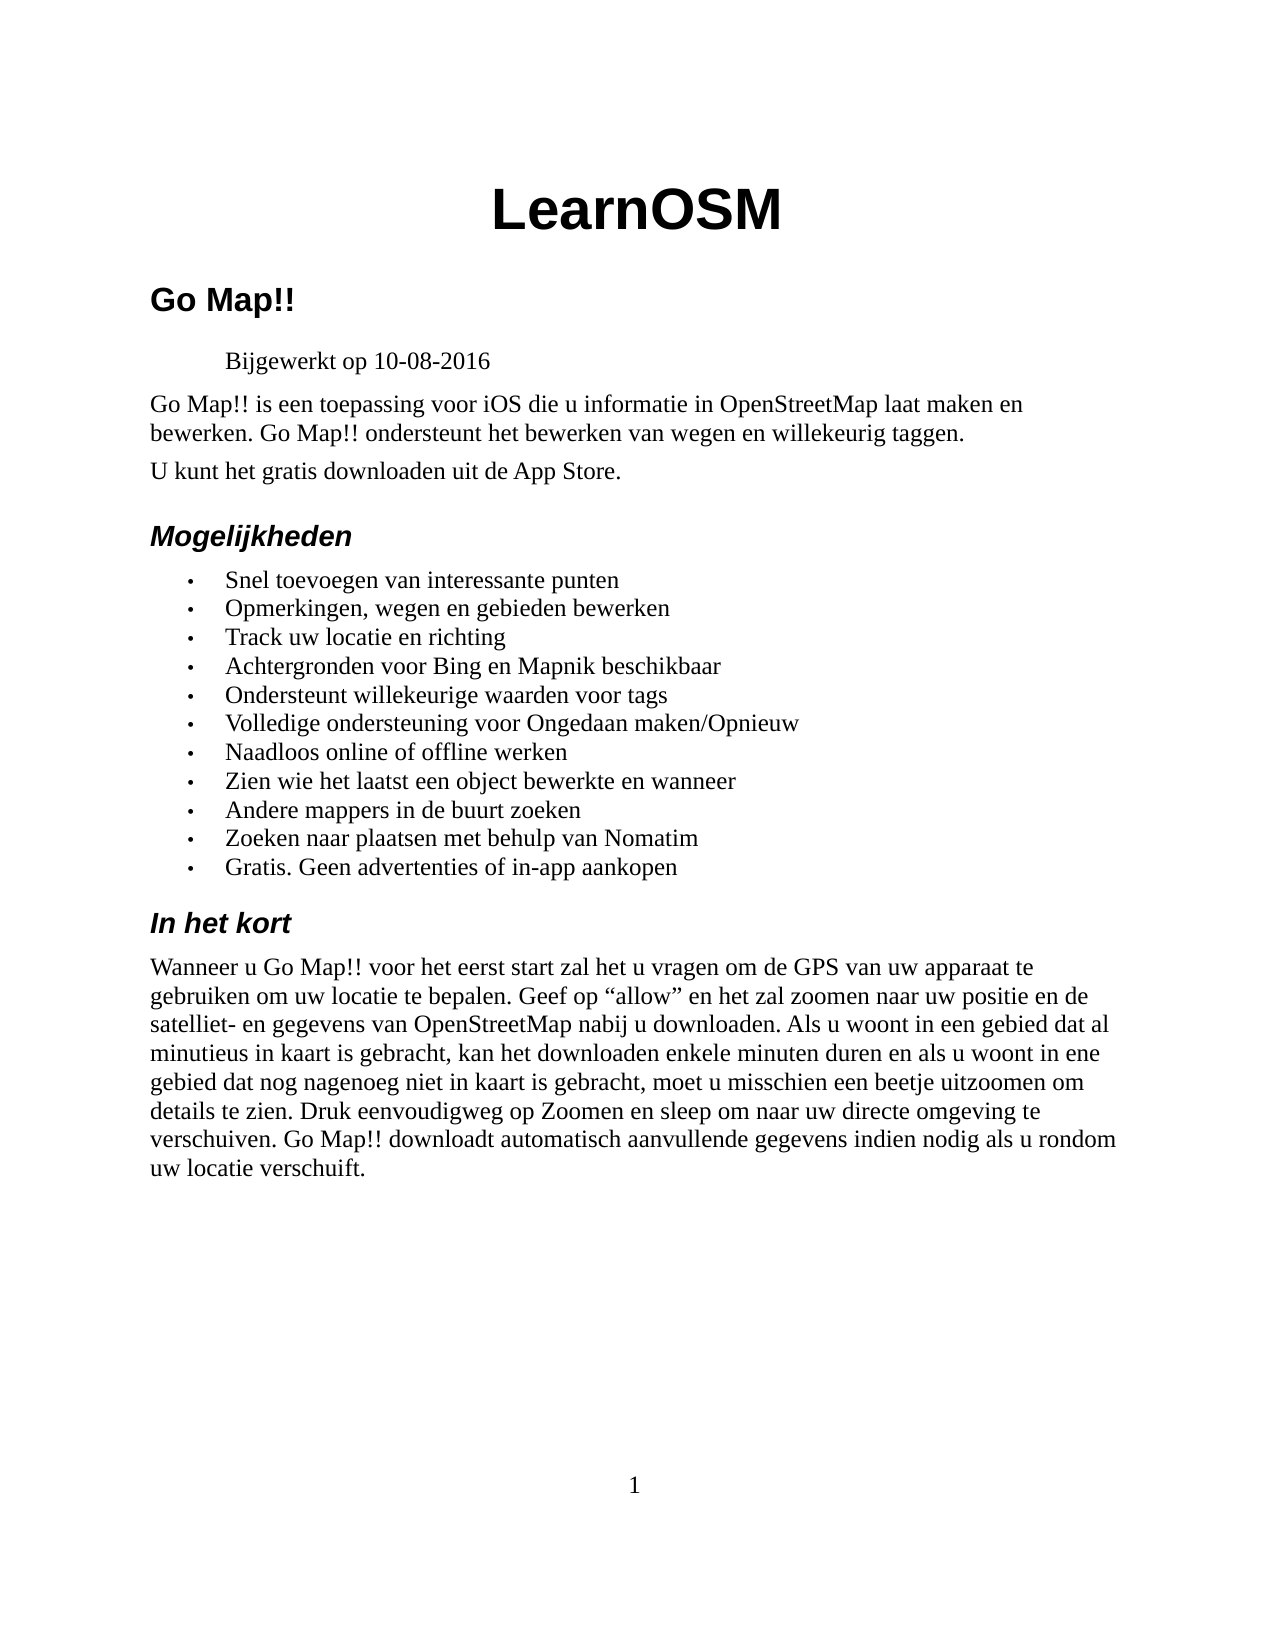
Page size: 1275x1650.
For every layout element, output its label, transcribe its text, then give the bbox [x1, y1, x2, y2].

list Ondersteunt willekeurige waarden voor tags [187, 680, 1125, 708]
list Opmerkingen, wegen en gebieden bewerken [187, 593, 1125, 622]
list Volledige ondersteuning voor Ongedaan maken/Opnieuw [187, 708, 1125, 737]
text Bijgewerkt op 10-08-2016 [225, 346, 1125, 374]
text Wanneer u Go Map!! voor het eerst start zal het u vragen om de GPS van uw apparaat te gebruiken om uw locatie te bepalen. Geef op “allow” en het zal zoomen naar uw positie en de satelliet- en gegevens van OpenStreetMap nabij u downloaden. Als u woont in een gebied dat al minutieus in kaart is gebracht, kan het downloaden enkele minuten duren en als u woont in ene gebied dat nog nagenoeg niet in kaart is gebracht, moet u misschien een beetje uitzoomen om details te zien. Druk eenvoudigweg op Zoomen en sleep om naar uw directe omgeving te verschuiven. Go Map!! downloadt automatisch aanvullende gegevens indien nodig als u rondom uw locatie verschuift. [150, 952, 1125, 1182]
list Snel toevoegen van interessante punten [187, 565, 1125, 593]
subtitle Mogelijkheden [150, 519, 1125, 552]
text Go Map!! is een toepassing voor iOS die u informatie in OpenStreetMap laat maken en bewerken. Go Map!! ondersteunt het bewerken van wegen en willekeurig taggen. [150, 389, 1125, 447]
subtitle Go Map!! [150, 279, 1125, 318]
list Zoeken naar plaatsen met behulp van Nomatim [187, 823, 1125, 852]
text U kunt het gratis downloaden uit de App Store. [150, 456, 1125, 485]
list Achtergronden voor Bing en Mapnik beschikbaar [187, 651, 1125, 680]
subtitle In het kort [150, 906, 1125, 939]
list Naadloos online of offline werken [187, 737, 1125, 766]
list Track uw locatie en richting [187, 622, 1125, 651]
title LearnOSM [150, 175, 1125, 242]
list Gratis. Geen advertenties of in-app aankopen [187, 852, 1125, 881]
list Andere mappers in de buurt zoeken [187, 795, 1125, 823]
list Zien wie het laatst een object bewerkte en wanneer [187, 766, 1125, 795]
